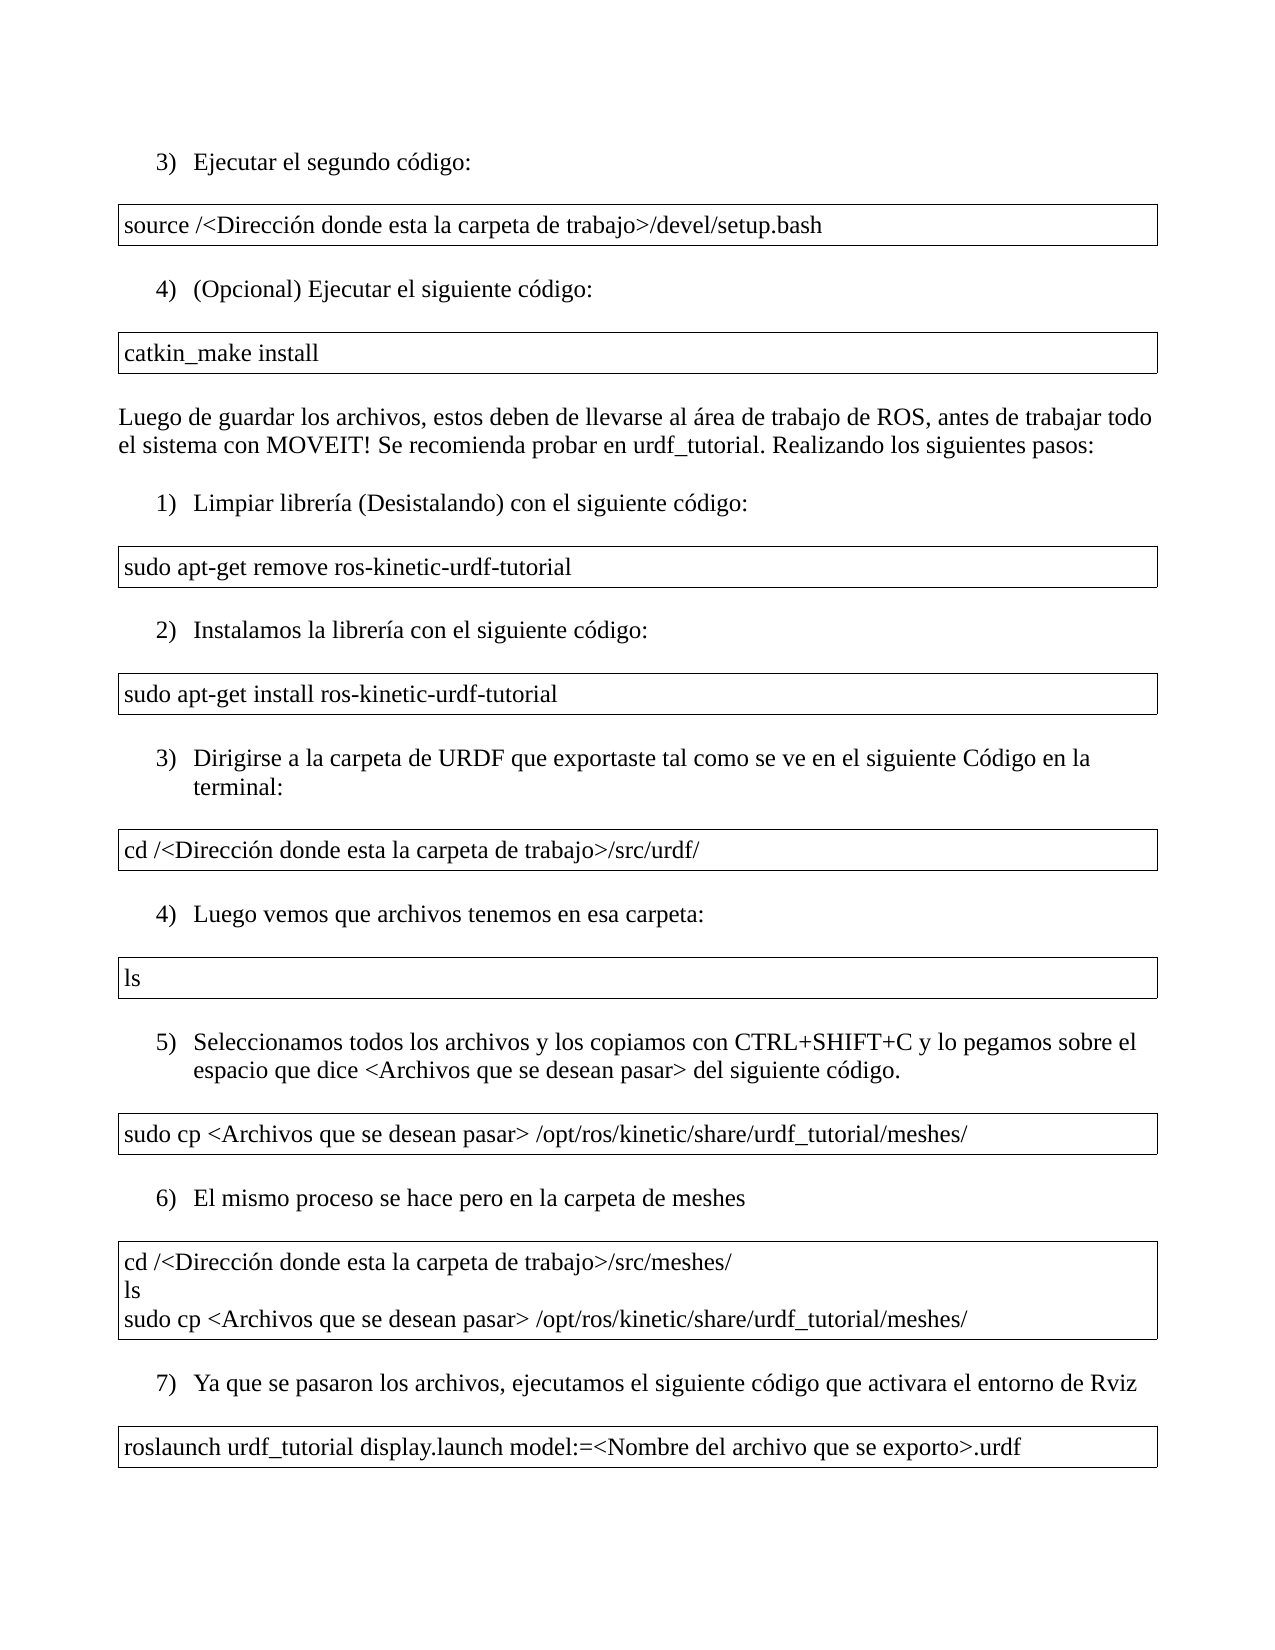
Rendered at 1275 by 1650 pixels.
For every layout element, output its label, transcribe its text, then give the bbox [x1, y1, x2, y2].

list (Opcional) Ejecutar el siguiente código: [156, 274, 1157, 303]
table_header sudo cp <Archivos que se desean pasar> /opt/ros/kinetic/share/urdf_tutorial/meshes/ [119, 1114, 1157, 1154]
table_header roslaunch urdf_tutorial display.launch model:=<Nombre del archivo que se exporto>.urdf [119, 1427, 1157, 1466]
table_header sudo apt-get install ros-kinetic-urdf-tutorial [119, 674, 1157, 714]
list Luego vemos que archivos tenemos en esa carpeta: [156, 899, 1157, 928]
list Ejecutar el segundo código: [156, 147, 1157, 176]
list Limpiar librería (Desistalando) con el siguiente código: [156, 488, 1157, 517]
table_header cd /<Dirección donde esta la carpeta de trabajo>/src/meshes/ ls sudo cp <Archivos que se desean pasar> /opt/ros/kinetic/share/urdf_tutorial/meshes/ [119, 1242, 1157, 1339]
table_header cd /<Dirección donde esta la carpeta de trabajo>/src/urdf/ [119, 830, 1157, 870]
list Instalamos la librería con el siguiente código: [156, 616, 1157, 644]
list Ya que se pasaron los archivos, ejecutamos el siguiente código que activara el entorno de Rviz [156, 1368, 1157, 1397]
text Luego de guardar los archivos, estos deben de llevarse al área de trabajo de ROS, antes de trabajar todo el sistema con MOVEIT! Se recomienda probar en urdf_tutorial. Realizando los siguientes pasos: [118, 402, 1157, 459]
table_header ls [119, 958, 1157, 998]
list El mismo proceso se hace pero en la carpeta de meshes [156, 1183, 1157, 1212]
list Dirigirse a la carpeta de URDF que exportaste tal como se ve en el siguiente Código en la terminal: [156, 743, 1157, 801]
list Seleccionamos todos los archivos y los copiamos con CTRL+SHIFT+C y lo pegamos sobre el espacio que dice <Archivos que se desean pasar> del siguiente código. [156, 1027, 1157, 1084]
table_header sudo apt-get remove ros-kinetic-urdf-tutorial [119, 547, 1157, 586]
table_header source /<Dirección donde esta la carpeta de trabajo>/devel/setup.bash [119, 205, 1157, 245]
table_header catkin_make install [119, 333, 1157, 373]
